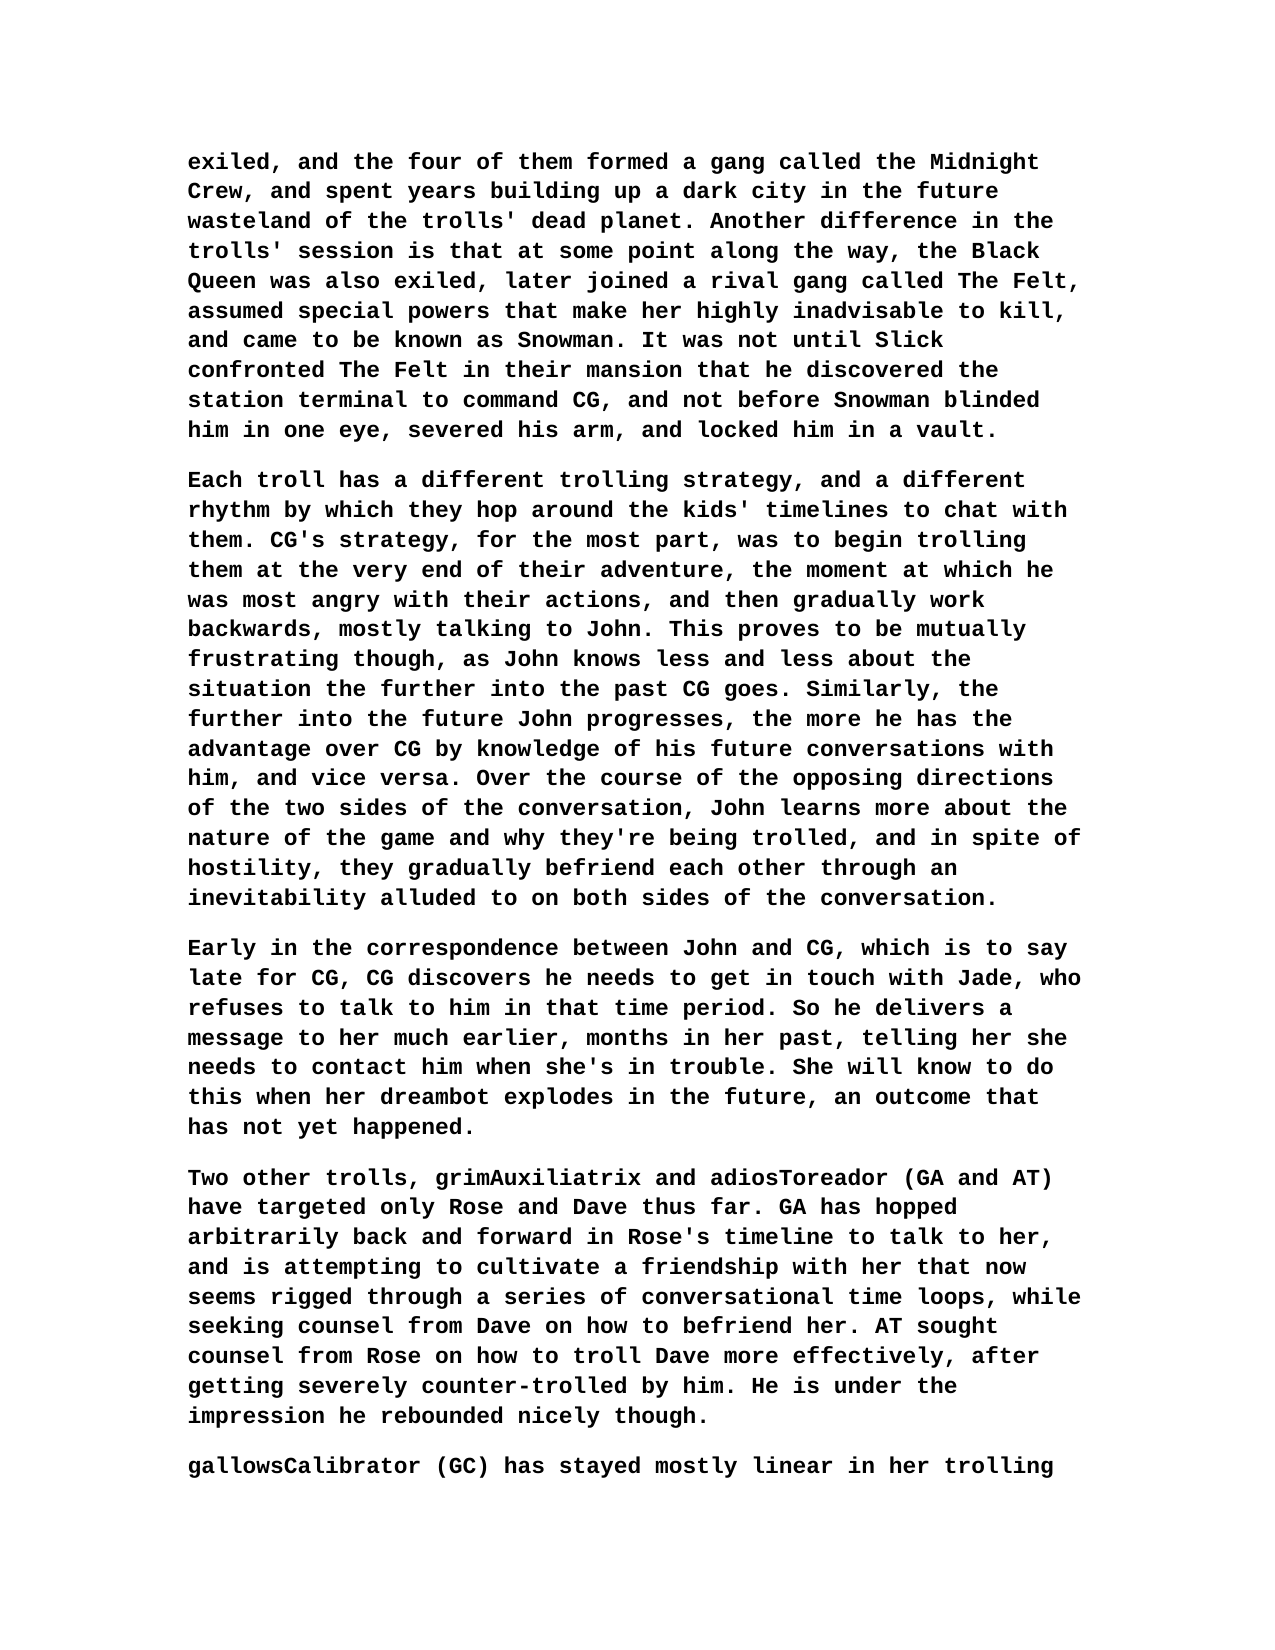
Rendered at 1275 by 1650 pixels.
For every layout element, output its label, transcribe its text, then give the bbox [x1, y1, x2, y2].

text gallowsCalibrator (GC) has stayed mostly linear in her trolling [187, 1455, 1087, 1481]
text exiled, and the four of them formed a gang called the Midnight Crew, and spent years building up a dark city in the future wasteland of the trolls' dead planet. Another difference in the trolls' session is that at some point along the way, the Black Queen was also exiled, later joined a rival gang called The Felt, assumed special powers that make her highly inadvisable to kill, and came to be known as Snowman. It was not until Slick confronted The Felt in their mansion that he discovered the station terminal to command CG, and not before Snowman blinded him in one eye, severed his arm, and locked him in a vault. [187, 150, 1087, 444]
text Each troll has a different trolling strategy, and a different rhythm by which they hop around the kids' timelines to chat with them. CG's strategy, for the most part, was to begin trolling them at the very end of their adventure, the moment at which he was most angry with their actions, and then gradually work backwards, mostly talking to John. This proves to be mutually frustrating though, as John knows less and less about the situation the further into the past CG goes. Similarly, the further into the future John progresses, the more he has the advantage over CG by knowledge of his future conversations with him, and vice versa. Over the course of the opposing directions of the two sides of the conversation, John learns more about the nature of the game and why they're being trolled, and in spite of hostility, they gradually befriend each other through an inevitability alluded to on both sides of the conversation. [187, 469, 1087, 912]
text Early in the correspondence between John and CG, which is to say late for CG, CG discovers he needs to get in touch with Jade, who refuses to talk to him in that time period. So he delivers a message to her much earlier, months in her past, telling her she needs to contact him when she's in trouble. She will know to do this when her dreambot explodes in the future, an outcome that has not yet happened. [187, 936, 1087, 1141]
text Two other trolls, grimAuxiliatrix and adiosToreador (GA and AT) have targeted only Rose and Dave thus far. GA has hopped arbitrarily back and forward in Rose's timeline to talk to her, and is attempting to cultivate a friendship with her that now seems rigged through a series of conversational time loops, while seeking counsel from Dave on how to befriend her. AT sought counsel from Rose on how to troll Dave more effectively, after getting severely counter-trolled by him. He is under the impression he rebounded nicely though. [187, 1166, 1087, 1430]
